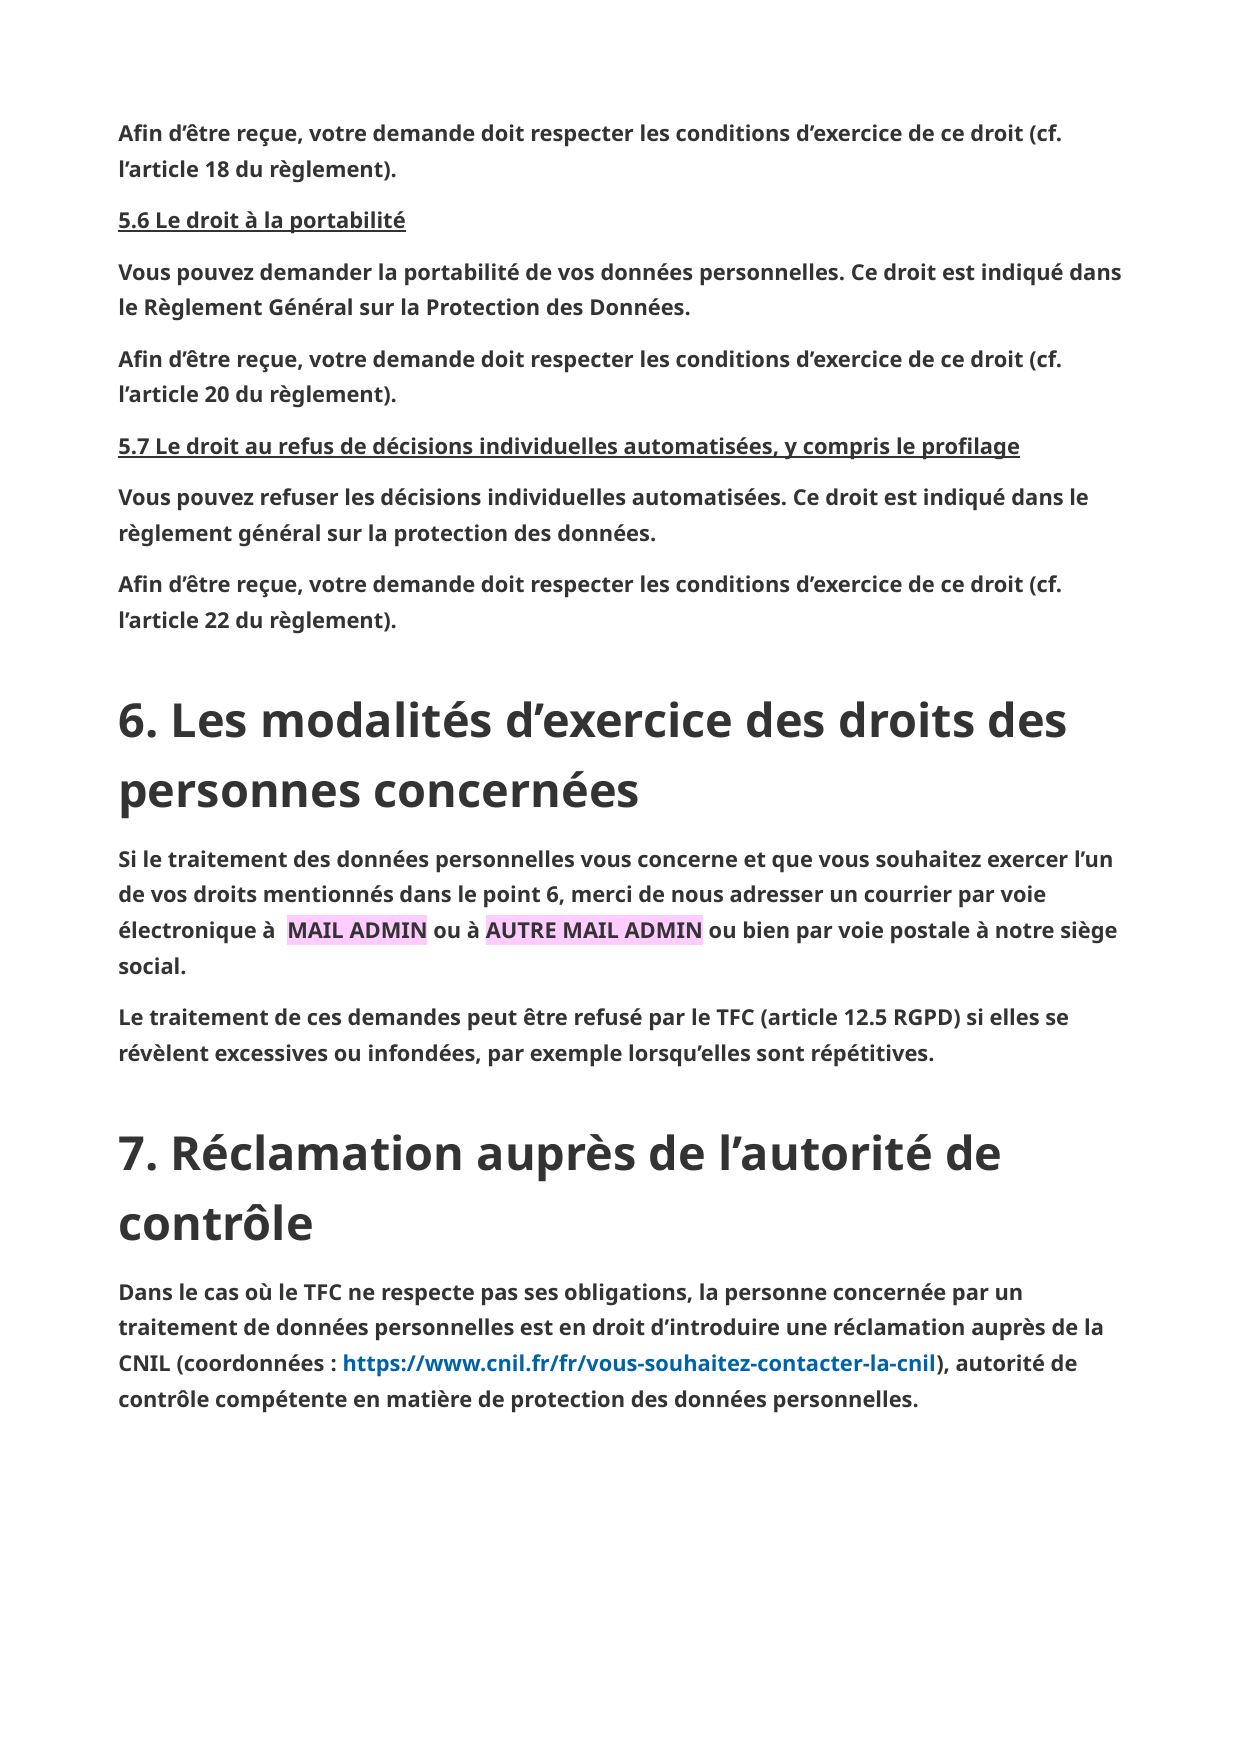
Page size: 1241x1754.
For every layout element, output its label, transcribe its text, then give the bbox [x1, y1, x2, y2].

text Dans le cas où le TFC ne respecte pas ses obligations, la personne concernée par un traitement de données personnelles est en droit d’introduire une réclamation auprès de la CNIL (coordonnées : https://www.cnil.fr/fr/vous-souhaitez-contacter-la-cnil), autorité de contrôle compétente en matière de protection des données personnelles. [118, 1276, 1122, 1413]
text Afin d’être reçue, votre demande doit respecter les conditions d’exercice de ce droit (cf. l’article 20 du règlement). [118, 344, 1122, 409]
text Le traitement de ces demandes peut être refusé par le TFC (article 12.5 RGPD) si elles se révèlent excessives ou infondées, par exemple lorsqu’elles sont répétitives. [118, 1002, 1122, 1068]
text 5.6 Le droit à la portabilité [118, 205, 1122, 235]
subtitle 6. Les modalités d’exercice des droits des personnes concernées [118, 687, 1122, 822]
text Si le traitement des données personnelles vous concerne et que vous souhaitez exercer l’un de vos droits mentionnés dans le point 6, merci de nous adresser un courrier par voie électronique à MAIL ADMIN ou à AUTRE MAIL ADMIN ou bien par voie postale à notre siège social. [118, 843, 1122, 981]
text Vous pouvez demander la portabilité de vos données personnelles. Ce droit est indiqué dans le Règlement Général sur la Protection des Données. [118, 257, 1122, 322]
text Vous pouvez refuser les décisions individuelles automatisées. Ce droit est indiqué dans le règlement général sur la protection des données. [118, 482, 1122, 548]
text Afin d’être reçue, votre demande doit respecter les conditions d’exercice de ce droit (cf. l’article 22 du règlement). [118, 569, 1122, 635]
subtitle 7. Réclamation auprès de l’autorité de contrôle [118, 1120, 1122, 1254]
text 5.7 Le droit au refus de décisions individuelles automatisées, y compris le profilage [118, 431, 1122, 461]
text Afin d’être reçue, votre demande doit respecter les conditions d’exercice de ce droit (cf. l’article 18 du règlement). [118, 118, 1122, 184]
